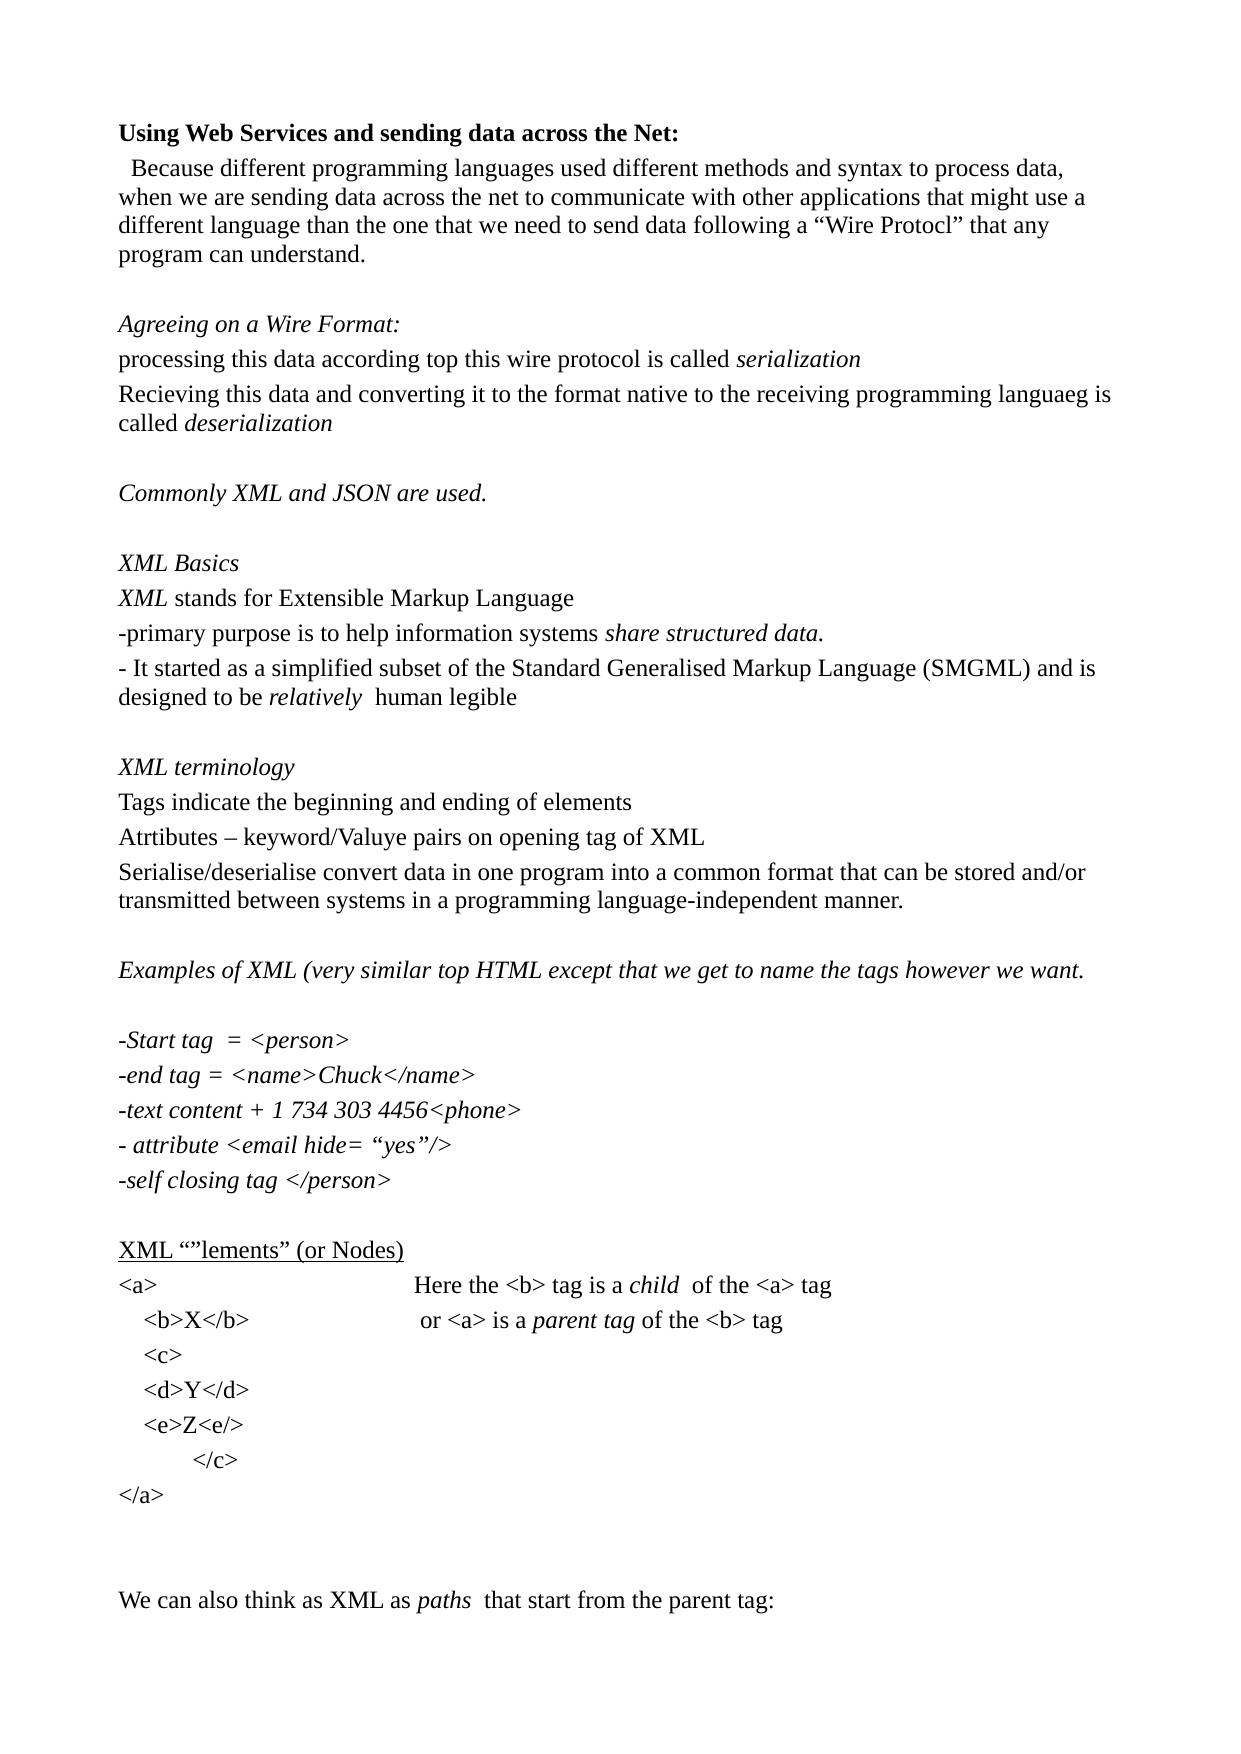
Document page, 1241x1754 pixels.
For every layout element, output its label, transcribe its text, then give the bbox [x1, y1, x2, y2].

text Recieving this data and converting it to the format native to the receiving programming languaeg is called deserialization [118, 379, 1122, 437]
text Because different programming languages used different methods and syntax to process data, when we are sending data across the net to communicate with other applications that might use a different language than the one that we need to send data following a “Wire Protocl” that any program can understand. [118, 153, 1122, 268]
text -end tag = <name>Chuck</name> [118, 1061, 1122, 1089]
text <b>X</b> or <a> is a parent tag of the <b> tag [118, 1306, 1122, 1334]
text <e>Z<e/> [118, 1411, 1122, 1439]
text We can also think as XML as paths that start from the parent tag: [118, 1586, 1122, 1614]
text Tags indicate the beginning and ending of elements [118, 787, 1122, 816]
text processing this data according top this wire protocol is called serialization [118, 344, 1122, 373]
text -self closing tag </person> [118, 1166, 1122, 1194]
text XML terminology [118, 752, 1122, 781]
text -Start tag = <person> [118, 1026, 1122, 1054]
text Serialise/deserialise convert data in one program into a common format that can be stored and/or transmitted between systems in a programming language-independent manner. [118, 857, 1122, 914]
text <a> Here the <b> tag is a child of the <a> tag [118, 1271, 1122, 1299]
text Examples of XML (very similar top HTML except that we get to name the tags however we want. [118, 956, 1122, 984]
text XML stands for Extensible Markup Language [118, 583, 1122, 612]
text -primary purpose is to help information systems share structured data. [118, 618, 1122, 647]
text </c> [118, 1446, 1122, 1474]
text Commonly XML and JSON are used. [118, 478, 1122, 507]
text Using Web Services and sending data across the Net: [118, 118, 1122, 147]
text - It started as a simplified subset of the Standard Generalised Markup Language (SMGML) and is designed to be relatively human legible [118, 653, 1122, 711]
text Atrtibutes – keyword/Valuye pairs on opening tag of XML [118, 822, 1122, 851]
text Agreeing on a Wire Format: [118, 309, 1122, 338]
text <d>Y</d> [118, 1376, 1122, 1404]
text XML Basics [118, 548, 1122, 577]
text </a> [118, 1481, 1122, 1509]
text -text content + 1 734 303 4456<phone> [118, 1096, 1122, 1124]
text <c> [118, 1341, 1122, 1369]
text - attribute <email hide= “yes”/> [118, 1131, 1122, 1159]
text XML “”lements” (or Nodes) [118, 1236, 1122, 1264]
